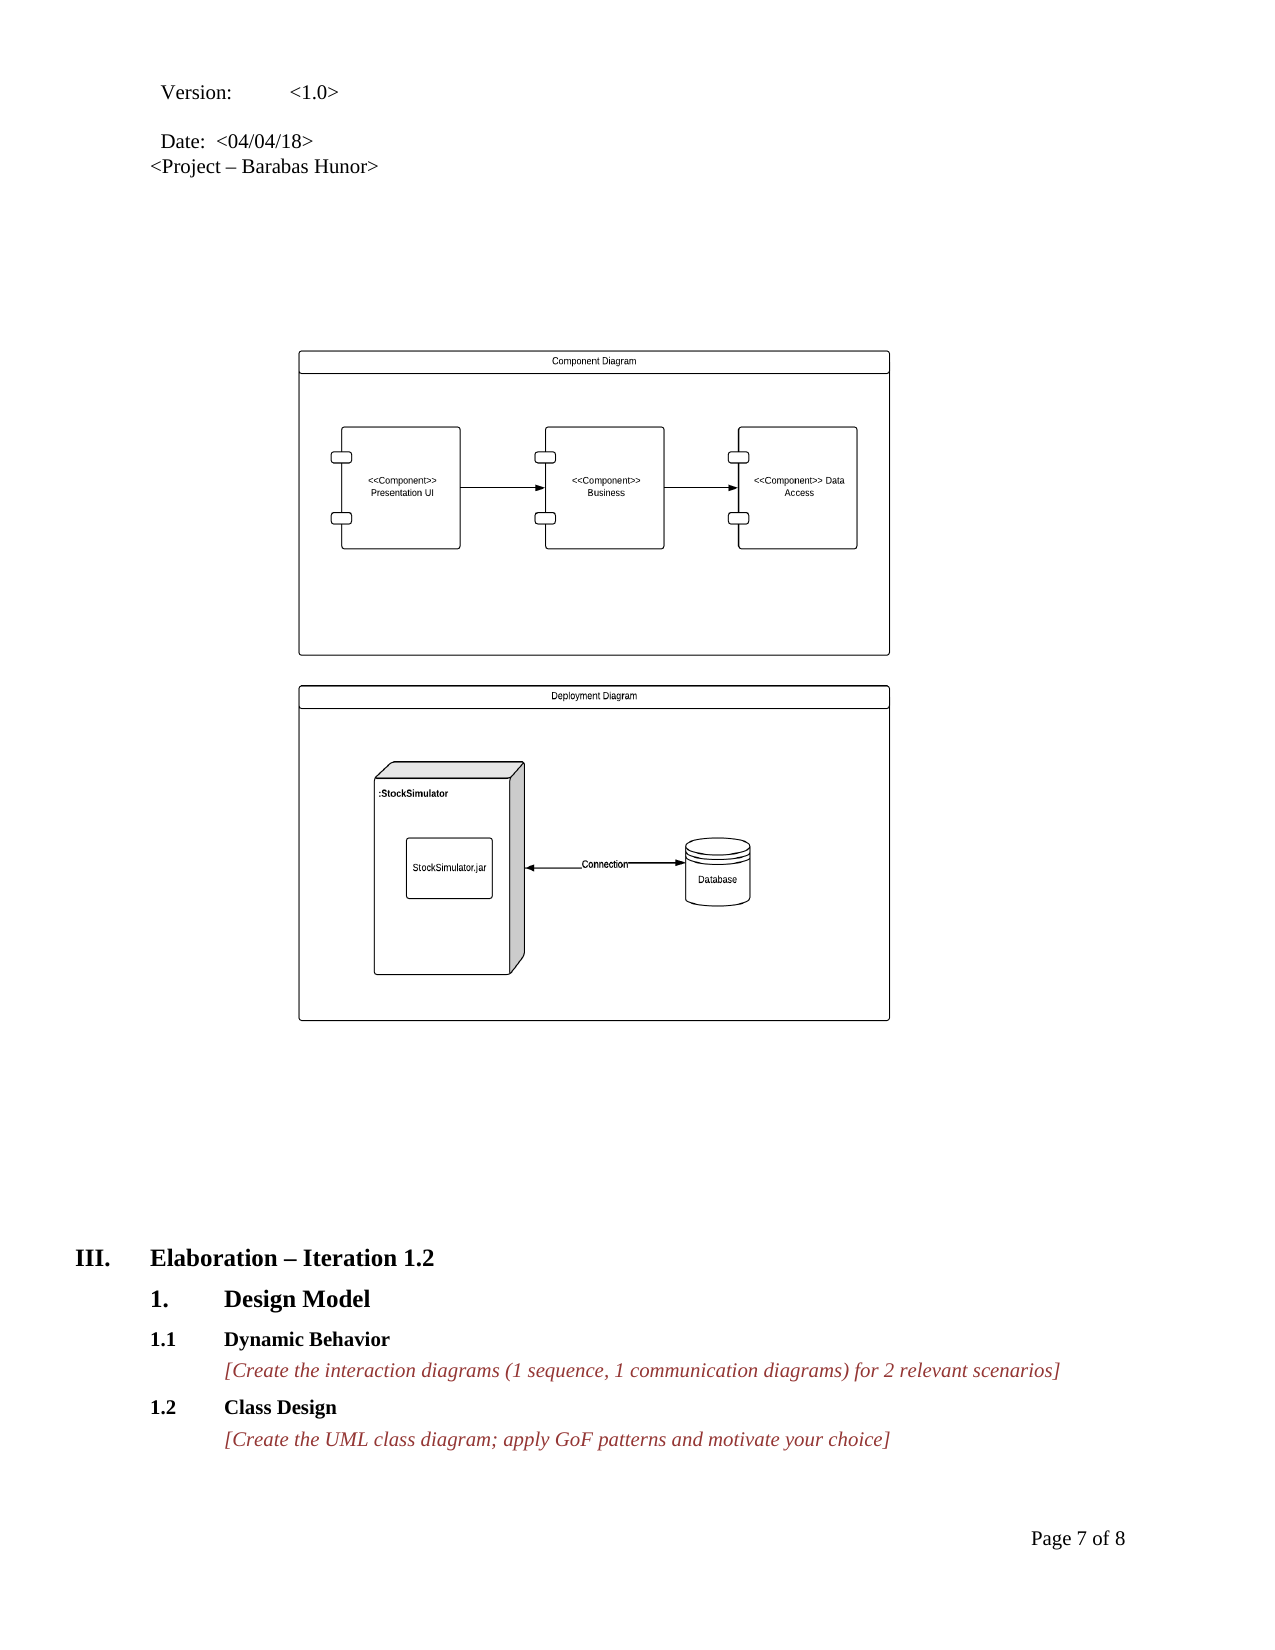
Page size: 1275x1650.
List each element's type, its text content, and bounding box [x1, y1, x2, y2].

text [Create the UML class diagram; apply GoF patterns and motivate your choice] [224, 1426, 1125, 1451]
subtitle Design Model [150, 1284, 1125, 1313]
subtitle Class Design [150, 1394, 1125, 1419]
text [Create the interaction diagrams (1 sequence, 1 communication diagrams) for 2 relevant scenarios] [224, 1357, 1125, 1382]
subtitle Elaboration – Iteration 1.2 [75, 1243, 1125, 1272]
picture [248, 203, 940, 1202]
subtitle Dynamic Behavior [150, 1326, 1125, 1351]
